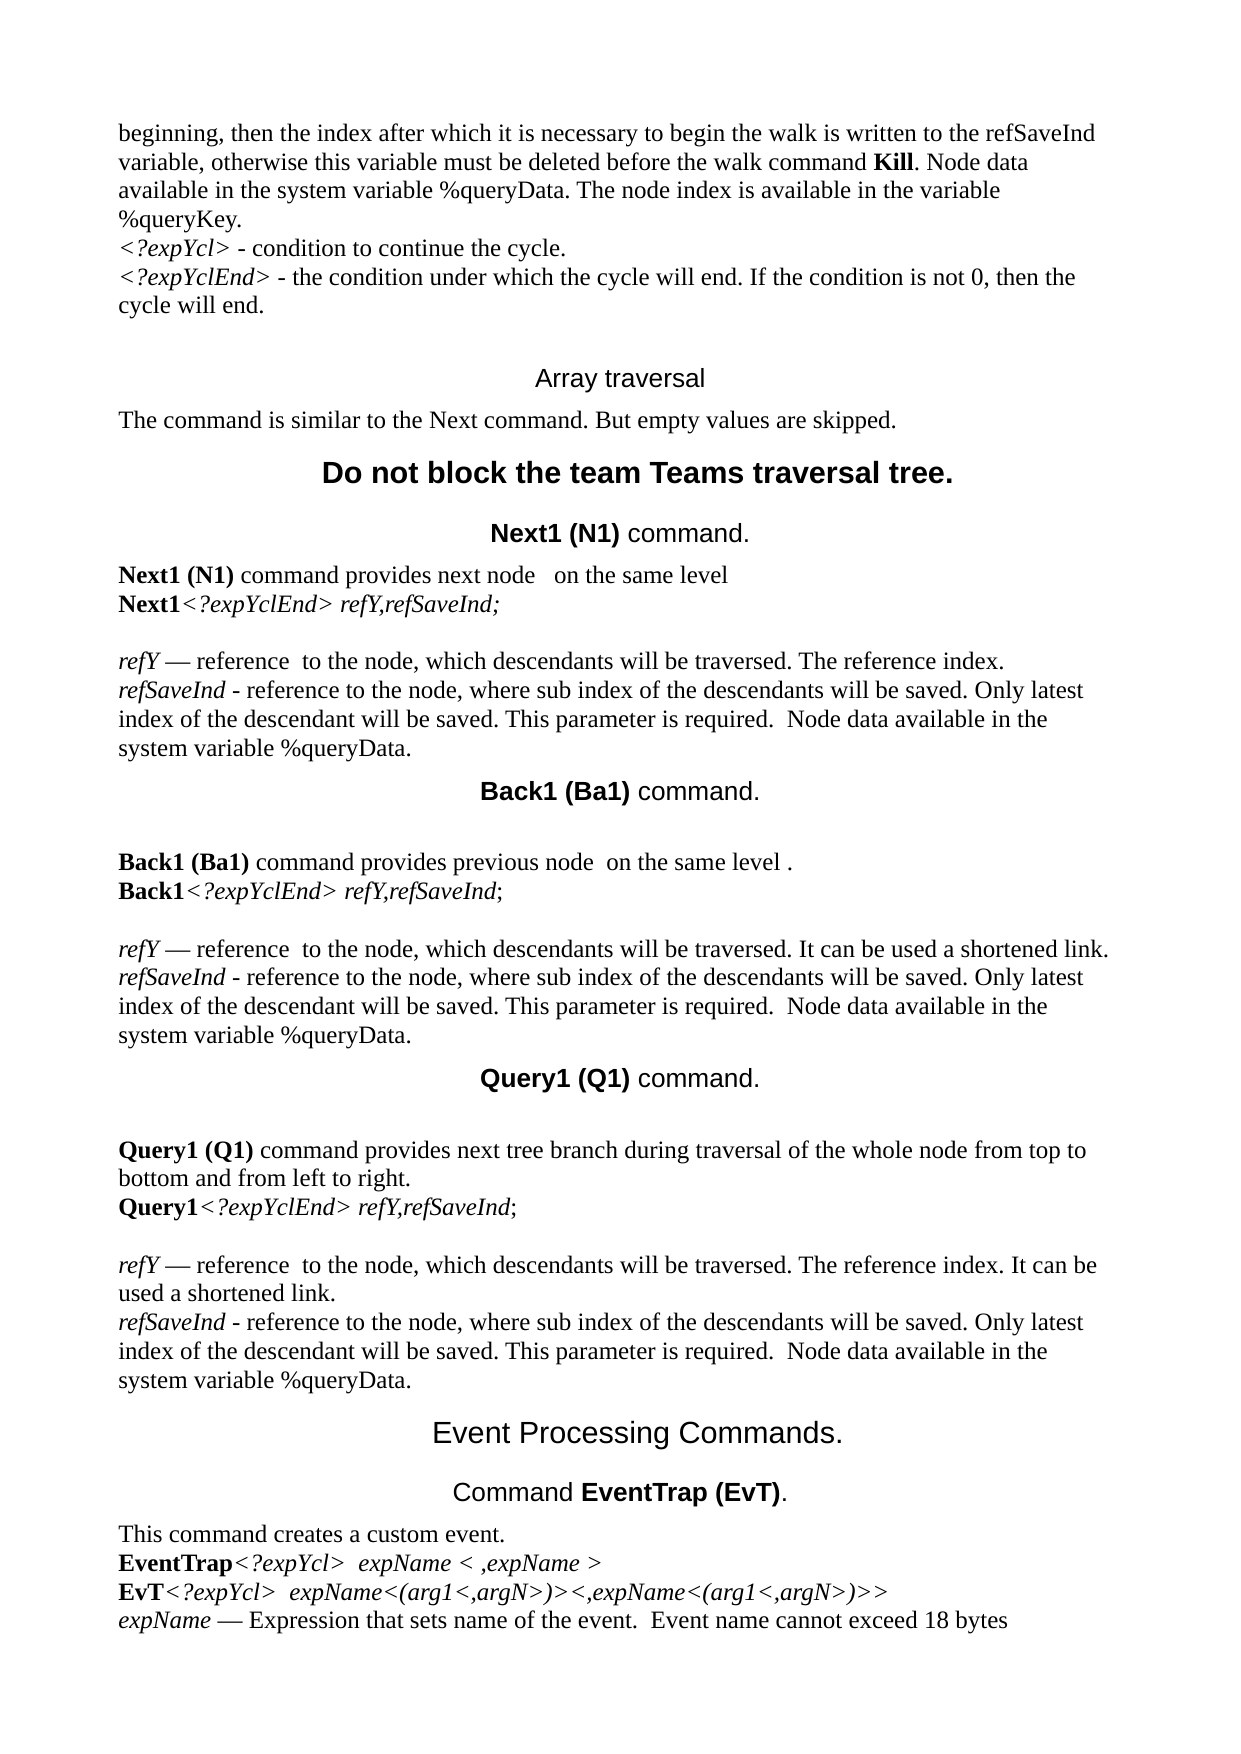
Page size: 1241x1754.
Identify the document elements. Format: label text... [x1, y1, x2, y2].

text The command is similar to the Next command. But empty values are skipped. [118, 405, 1122, 434]
text Query1<?expYclEnd> refY,refSaveInd; [118, 1192, 1122, 1221]
subtitle Array traversal [118, 363, 1122, 393]
subtitle Do not block the team Teams traversal tree. [153, 455, 1122, 490]
text refSaveInd - reference to the node, where sub index of the descendants will be saved. Only latest index of the descendant will be saved. This parameter is required. Node data available in the system variable %queryData. [118, 1307, 1122, 1393]
text Next1 (N1) command provides next node on the same level [118, 560, 1122, 589]
text This command creates a custom event. [118, 1519, 1122, 1548]
text Back1<?expYclEnd> refY,refSaveInd; [118, 876, 1122, 905]
text expName — Expression that sets name of the event. Event name cannot exceed 18 bytes [118, 1606, 1122, 1634]
subtitle Query1 (Q1) command. [118, 1063, 1122, 1093]
text refY — reference to the node, which descendants will be traversed. The reference index. It can be used a shortened link. [118, 1250, 1122, 1307]
text beginning, then the index after which it is necessary to begin the walk is written to the refSaveInd variable, otherwise this variable must be deleted before the walk command Kill. Node data available in the system variable %queryData. The node index is available in the variable %queryKey. [118, 118, 1122, 233]
text Back1 (Ba1) command provides previous node on the same level . [118, 847, 1122, 876]
text <?expYclEnd> - the condition under which the cycle will end. If the condition is not 0, then the cycle will end. [118, 262, 1122, 319]
subtitle Back1 (Ba1) command. [118, 776, 1122, 806]
text Query1 (Q1) command provides next tree branch during traversal of the whole node from top to bottom and from left to right. [118, 1135, 1122, 1192]
text refSaveInd - reference to the node, where sub index of the descendants will be saved. Only latest index of the descendant will be saved. This parameter is required. Node data available in the system variable %queryData. [118, 962, 1122, 1049]
text refY — reference to the node, which descendants will be traversed. The reference index. [118, 646, 1122, 675]
text refY — reference to the node, which descendants will be traversed. It can be used a shortened link. [118, 934, 1122, 962]
text Next1<?expYclEnd> refY,refSaveInd; [118, 589, 1122, 618]
text refSaveInd - reference to the node, where sub index of the descendants will be saved. Only latest index of the descendant will be saved. This parameter is required. Node data available in the system variable %queryData. [118, 675, 1122, 761]
subtitle Next1 (N1) command. [118, 517, 1122, 548]
subtitle Command EventTrap (EvT). [118, 1477, 1122, 1507]
text EventTrap<?expYcl> expName < ,expName > [118, 1548, 1122, 1577]
subtitle Event Processing Commands. [153, 1414, 1122, 1449]
text <?expYcl> - condition to continue the cycle. [118, 233, 1122, 262]
text EvT<?expYcl> expName<(arg1<,argN>)><,expName<(arg1<,argN>)>> [118, 1577, 1122, 1606]
